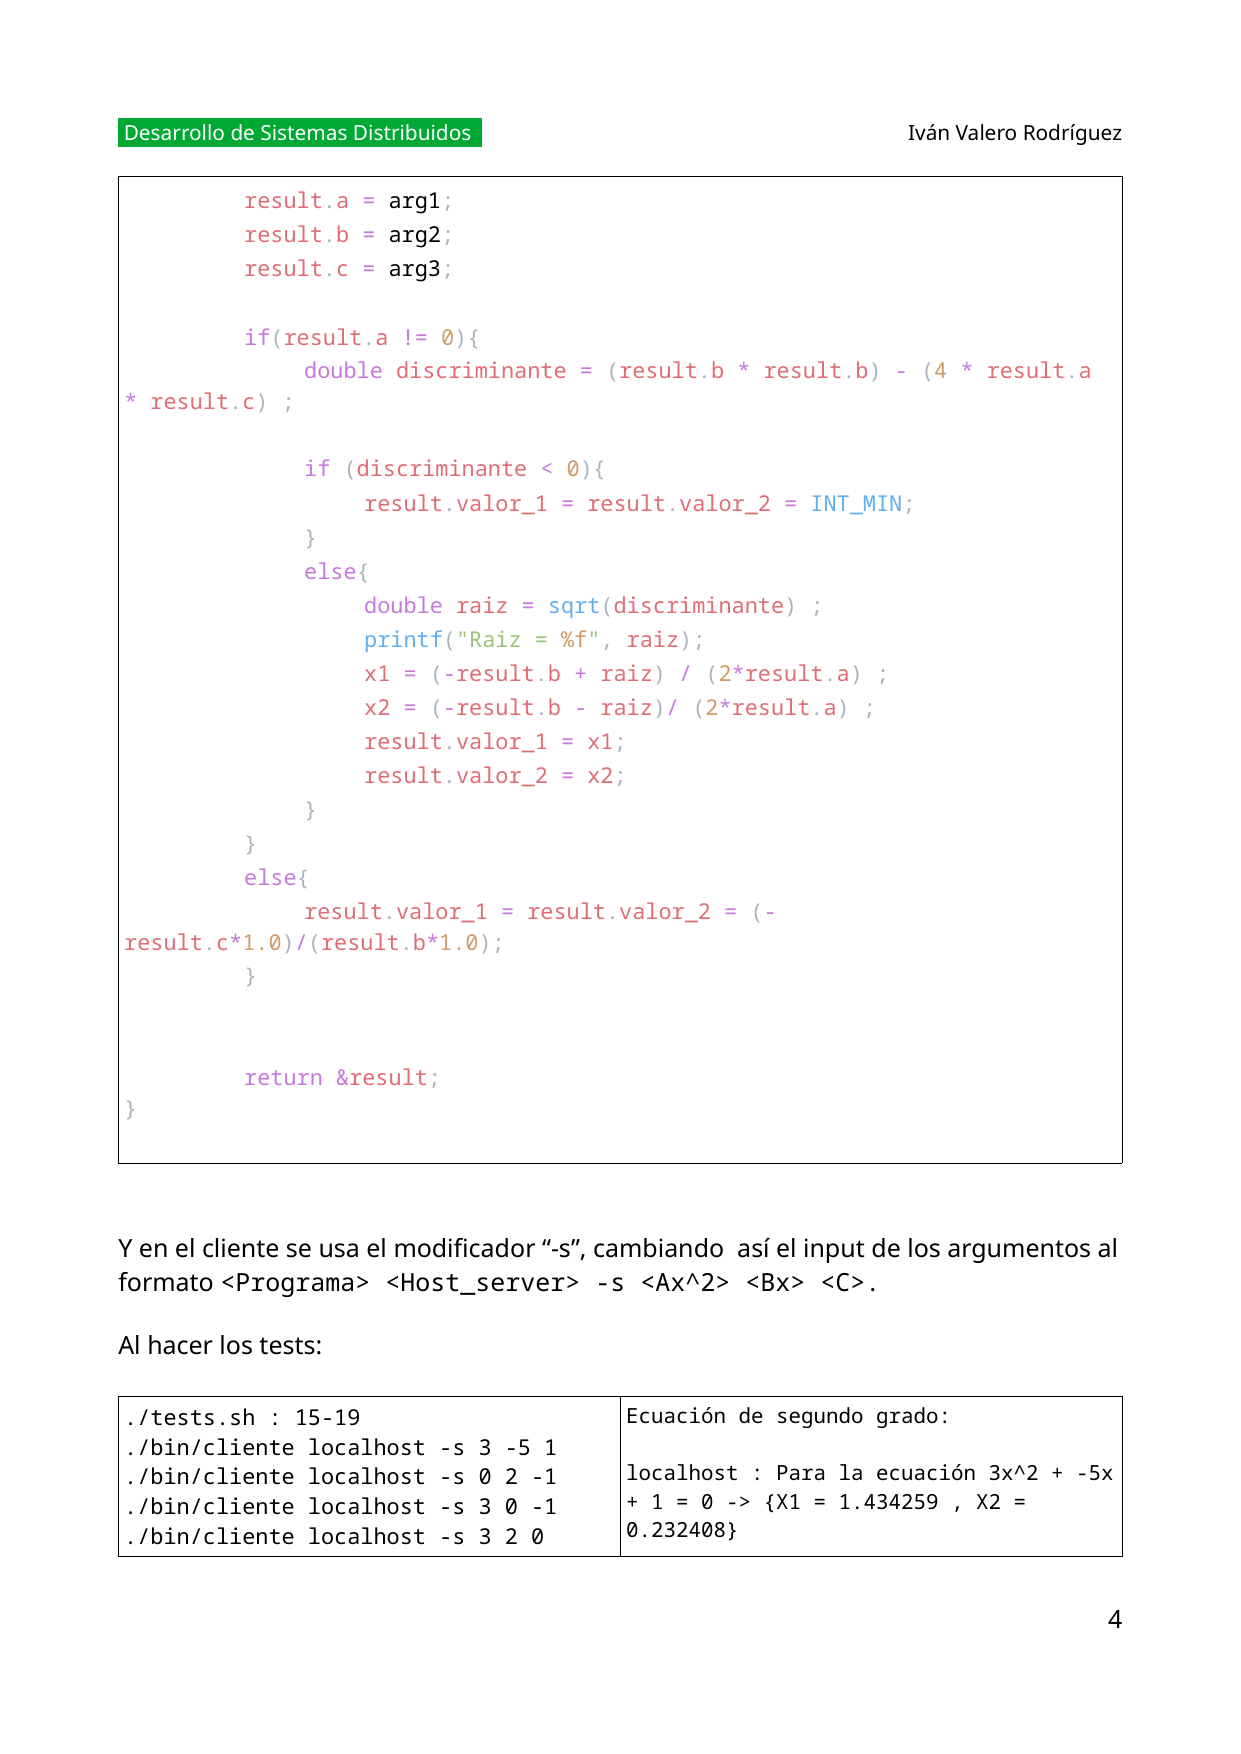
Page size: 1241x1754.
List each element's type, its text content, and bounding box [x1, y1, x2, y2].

text Al hacer los tests: [118, 1328, 1122, 1362]
table_header Ecuación de segundo grado: localhost : Para la ecuación 3x^2 + -5x + 1 = 0 -> {X1 = 1.434259 , X2 = 0.232408} [621, 1397, 1122, 1556]
text Y en el cliente se usa el modificador “-s”, cambiando así el input de los argumentos al formato <Programa> <Host_server> -s <Ax^2> <Bx> <C>. [118, 1231, 1122, 1299]
table_header result.a = arg1; result.b = arg2; result.c = arg3; if(result.a != 0){ double discriminante = (result.b * result.b) - (4 * result.a * result.c) ; if (discriminante < 0){ result.valor_1 = result.valor_2 = INT_MIN; } else{ double raiz = sqrt(discriminante) ; printf("Raiz = %f", raiz); x1 = (-result.b + raiz) / (2*result.a) ; x2 = (-result.b - raiz)/ (2*result.a) ; result.valor_1 = x1; result.valor_2 = x2; } } else{ result.valor_1 = result.valor_2 = (-result.c*1.0)/(result.b*1.0); } return &result; } [119, 177, 1122, 1163]
table_header ./tests.sh : 15-19 ./bin/cliente localhost -s 3 -5 1 ./bin/cliente localhost -s 0 2 -1 ./bin/cliente localhost -s 3 0 -1 ./bin/cliente localhost -s 3 2 0 [119, 1397, 620, 1556]
